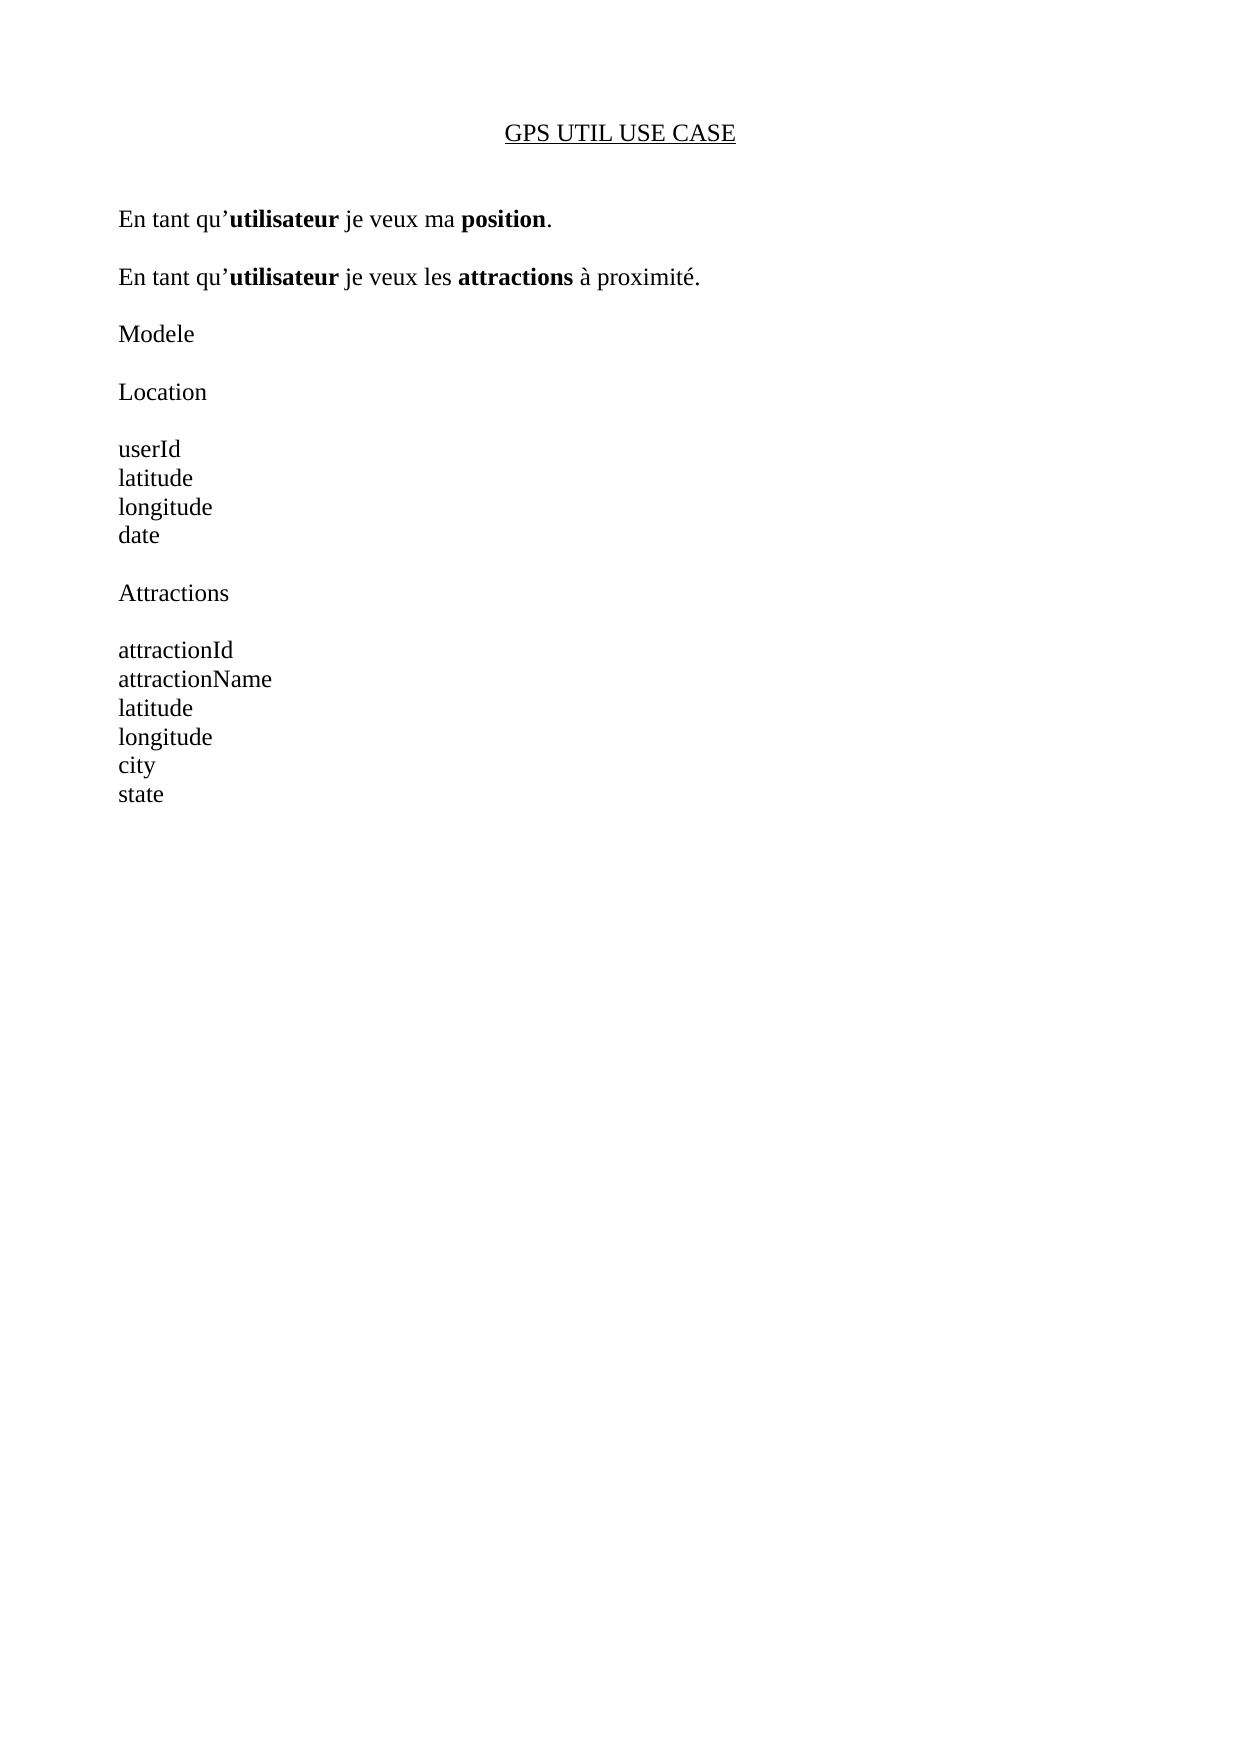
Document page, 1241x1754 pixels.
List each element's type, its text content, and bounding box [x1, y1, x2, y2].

text attractionId [118, 636, 1122, 664]
text En tant qu’utilisateur je veux ma position. [118, 204, 1122, 233]
text attractionName [118, 664, 1122, 693]
text city [118, 751, 1122, 779]
text userId [118, 434, 1122, 463]
text state [118, 779, 1122, 808]
text En tant qu’utilisateur je veux les attractions à proximité. [118, 262, 1122, 291]
text Attractions [118, 578, 1122, 607]
text GPS UTIL USE CASE [118, 118, 1122, 147]
text longitude [118, 722, 1122, 751]
text Modele [118, 319, 1122, 348]
text longitude [118, 492, 1122, 521]
text latitude [118, 693, 1122, 722]
text date [118, 521, 1122, 549]
text latitude [118, 463, 1122, 492]
text Location [118, 377, 1122, 406]
